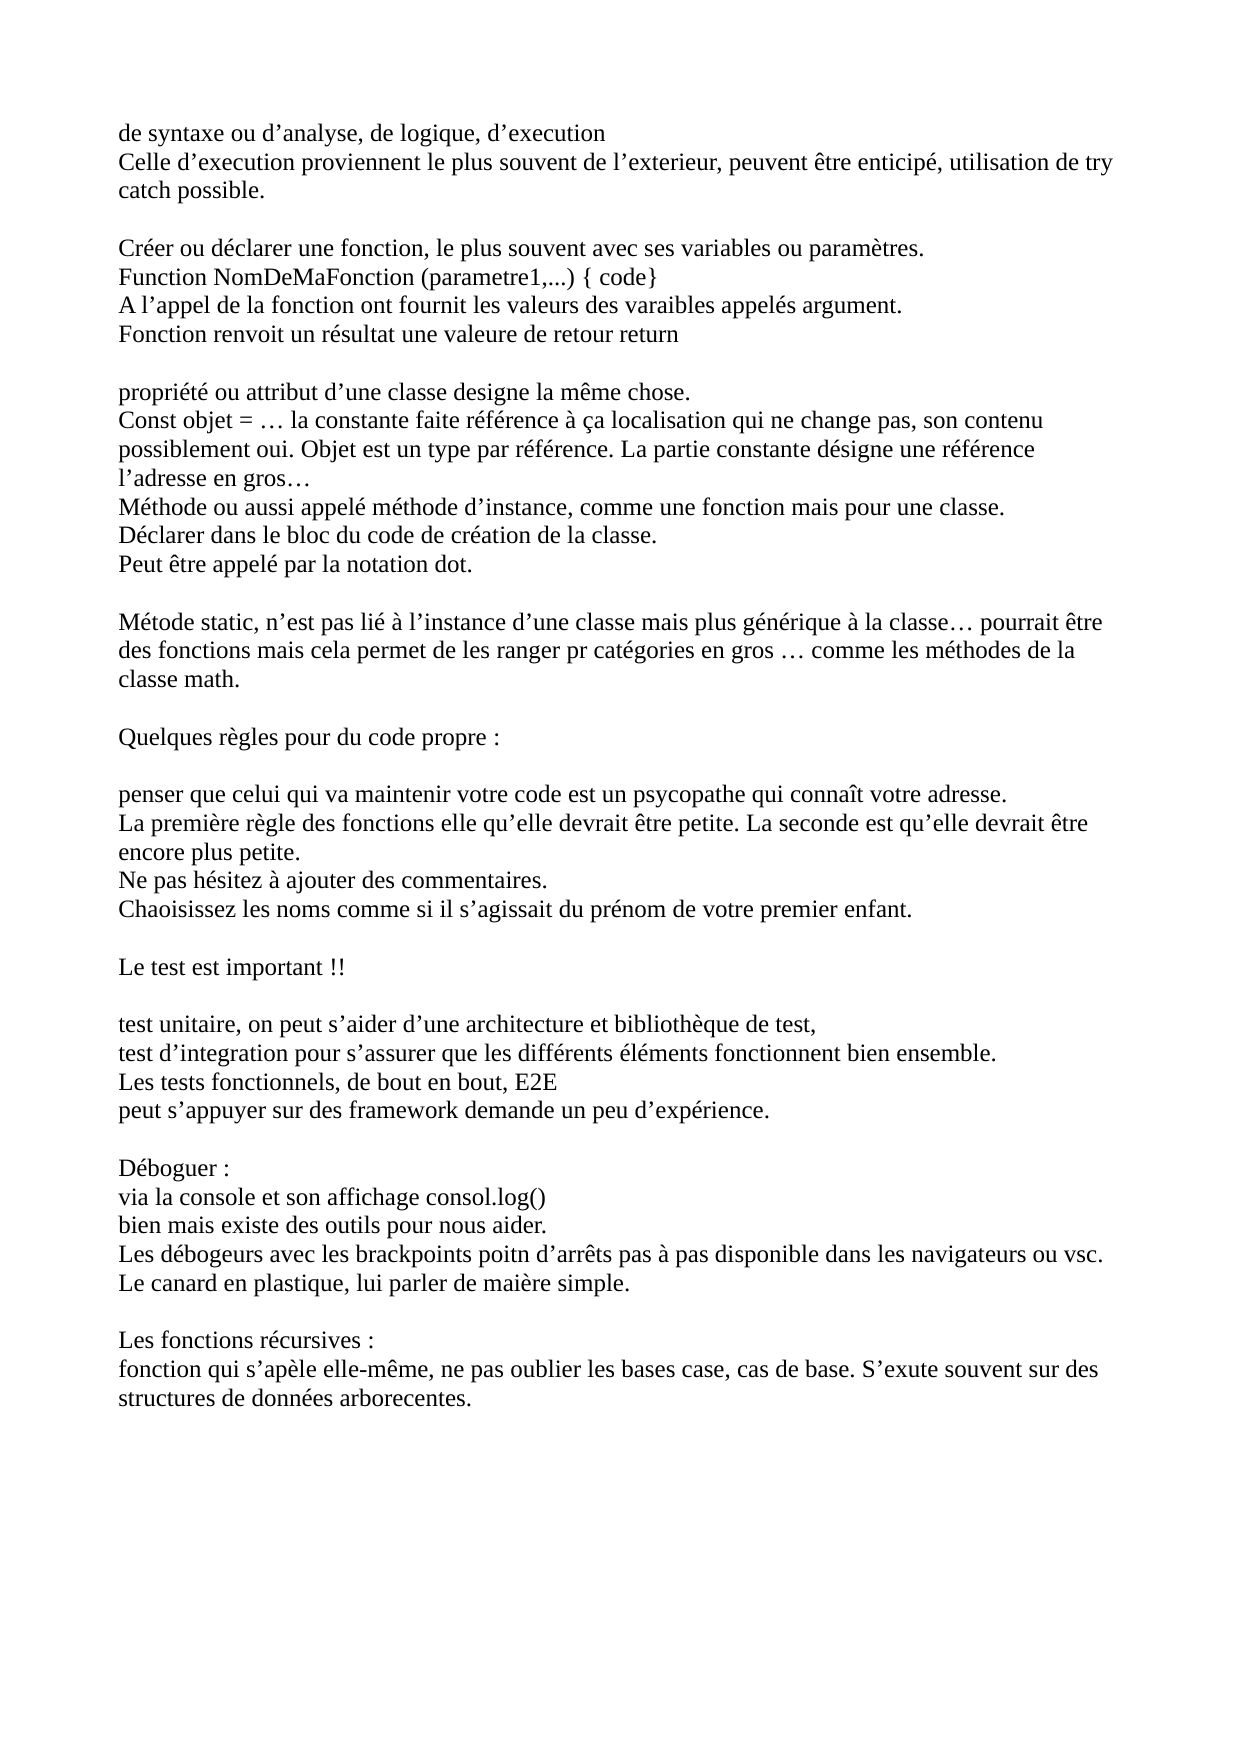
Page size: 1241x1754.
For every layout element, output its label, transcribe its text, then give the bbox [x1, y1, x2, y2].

text fonction qui s’apèle elle-même, ne pas oublier les bases case, cas de base. S’exute souvent sur des structures de données arborecentes. [118, 1354, 1122, 1412]
text Const objet = … la constante faite référence à ça localisation qui ne change pas, son contenu possiblement oui. Objet est un type par référence. La partie constante désigne une référence l’adresse en gros… [118, 406, 1122, 492]
text Les fonctions récursives : [118, 1326, 1122, 1354]
text Les tests fonctionnels, de bout en bout, E2E [118, 1067, 1122, 1096]
text test unitaire, on peut s’aider d’une architecture et bibliothèque de test, [118, 1009, 1122, 1038]
text Peut être appelé par la notation dot. [118, 549, 1122, 578]
text Chaoisissez les noms comme si il s’agissait du prénom de votre premier enfant. [118, 894, 1122, 923]
text bien mais existe des outils pour nous aider. [118, 1211, 1122, 1239]
text Celle d’execution proviennent le plus souvent de l’exterieur, peuvent être enticipé, utilisation de try catch possible. [118, 147, 1122, 204]
text Déboguer : [118, 1153, 1122, 1182]
text peut s’appuyer sur des framework demande un peu d’expérience. [118, 1096, 1122, 1124]
text via la console et son affichage consol.log() [118, 1182, 1122, 1211]
text Déclarer dans le bloc du code de création de la classe. [118, 521, 1122, 549]
text Function NomDeMaFonction (parametre1,...) { code} [118, 262, 1122, 291]
text de syntaxe ou d’analyse, de logique, d’execution [118, 118, 1122, 147]
text penser que celui qui va maintenir votre code est un psycopathe qui connaît votre adresse. [118, 779, 1122, 808]
text Les débogeurs avec les brackpoints poitn d’arrêts pas à pas disponible dans les navigateurs ou vsc. [118, 1239, 1122, 1268]
text Méthode ou aussi appelé méthode d’instance, comme une fonction mais pour une classe. [118, 492, 1122, 521]
text Quelques règles pour du code propre : [118, 722, 1122, 751]
text Le canard en plastique, lui parler de maière simple. [118, 1268, 1122, 1297]
text test d’integration pour s’assurer que les différents éléments fonctionnent bien ensemble. [118, 1038, 1122, 1067]
text La première règle des fonctions elle qu’elle devrait être petite. La seconde est qu’elle devrait être encore plus petite. [118, 808, 1122, 866]
text A l’appel de la fonction ont fournit les valeurs des varaibles appelés argument. [118, 291, 1122, 319]
text Ne pas hésitez à ajouter des commentaires. [118, 866, 1122, 894]
text Métode static, n’est pas lié à l’instance d’une classe mais plus générique à la classe… pourrait être des fonctions mais cela permet de les ranger pr catégories en gros … comme les méthodes de la classe math. [118, 607, 1122, 693]
text Fonction renvoit un résultat une valeure de retour return [118, 319, 1122, 348]
text propriété ou attribut d’une classe designe la même chose. [118, 377, 1122, 406]
text Le test est important !! [118, 952, 1122, 981]
text Créer ou déclarer une fonction, le plus souvent avec ses variables ou paramètres. [118, 233, 1122, 262]
